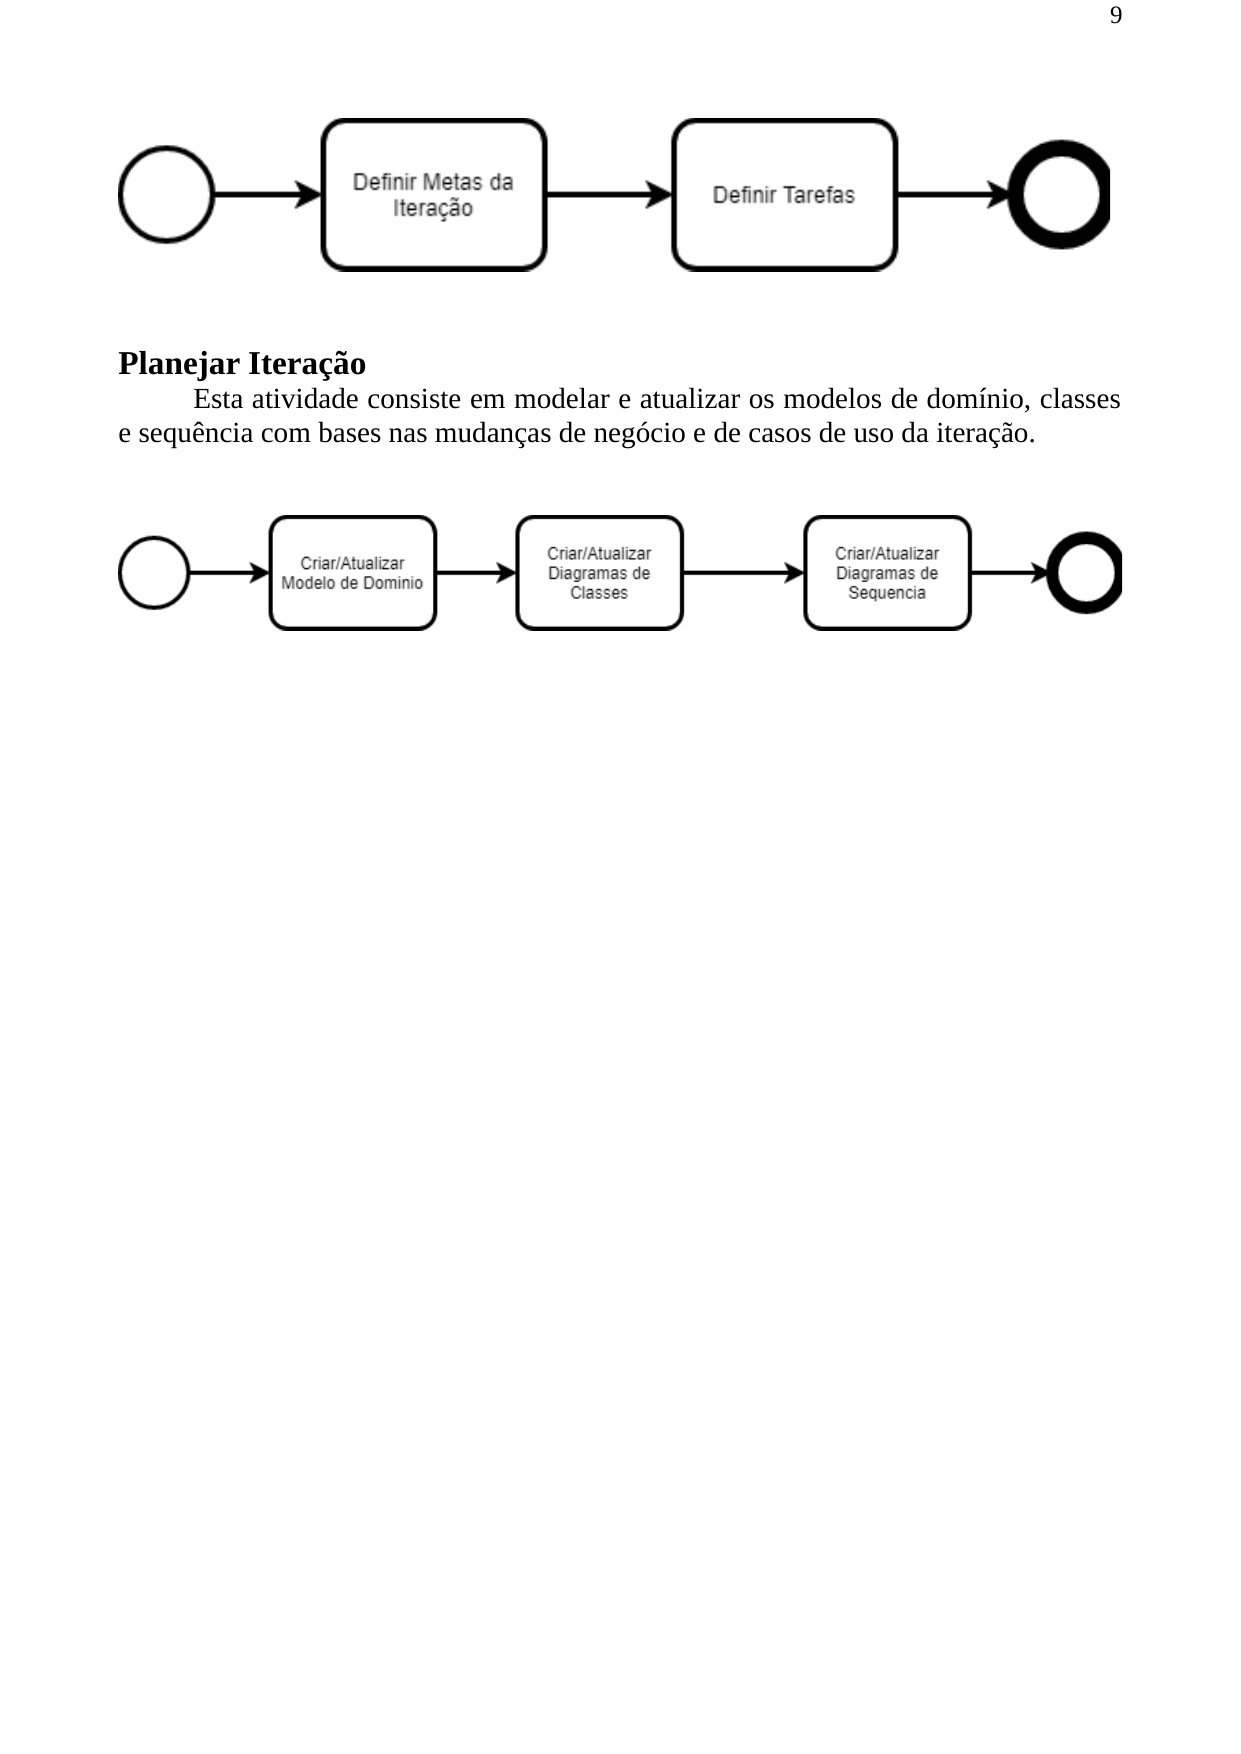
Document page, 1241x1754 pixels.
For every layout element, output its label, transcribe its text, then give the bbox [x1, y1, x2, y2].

picture [118, 118, 1111, 272]
text Esta atividade consiste em modelar e atualizar os modelos de domínio, classes e sequência com bases nas mudanças de negócio e de casos de uso da iteração. [118, 381, 1122, 448]
subtitle Planejar Iteração [118, 343, 1122, 381]
picture [118, 515, 1123, 631]
